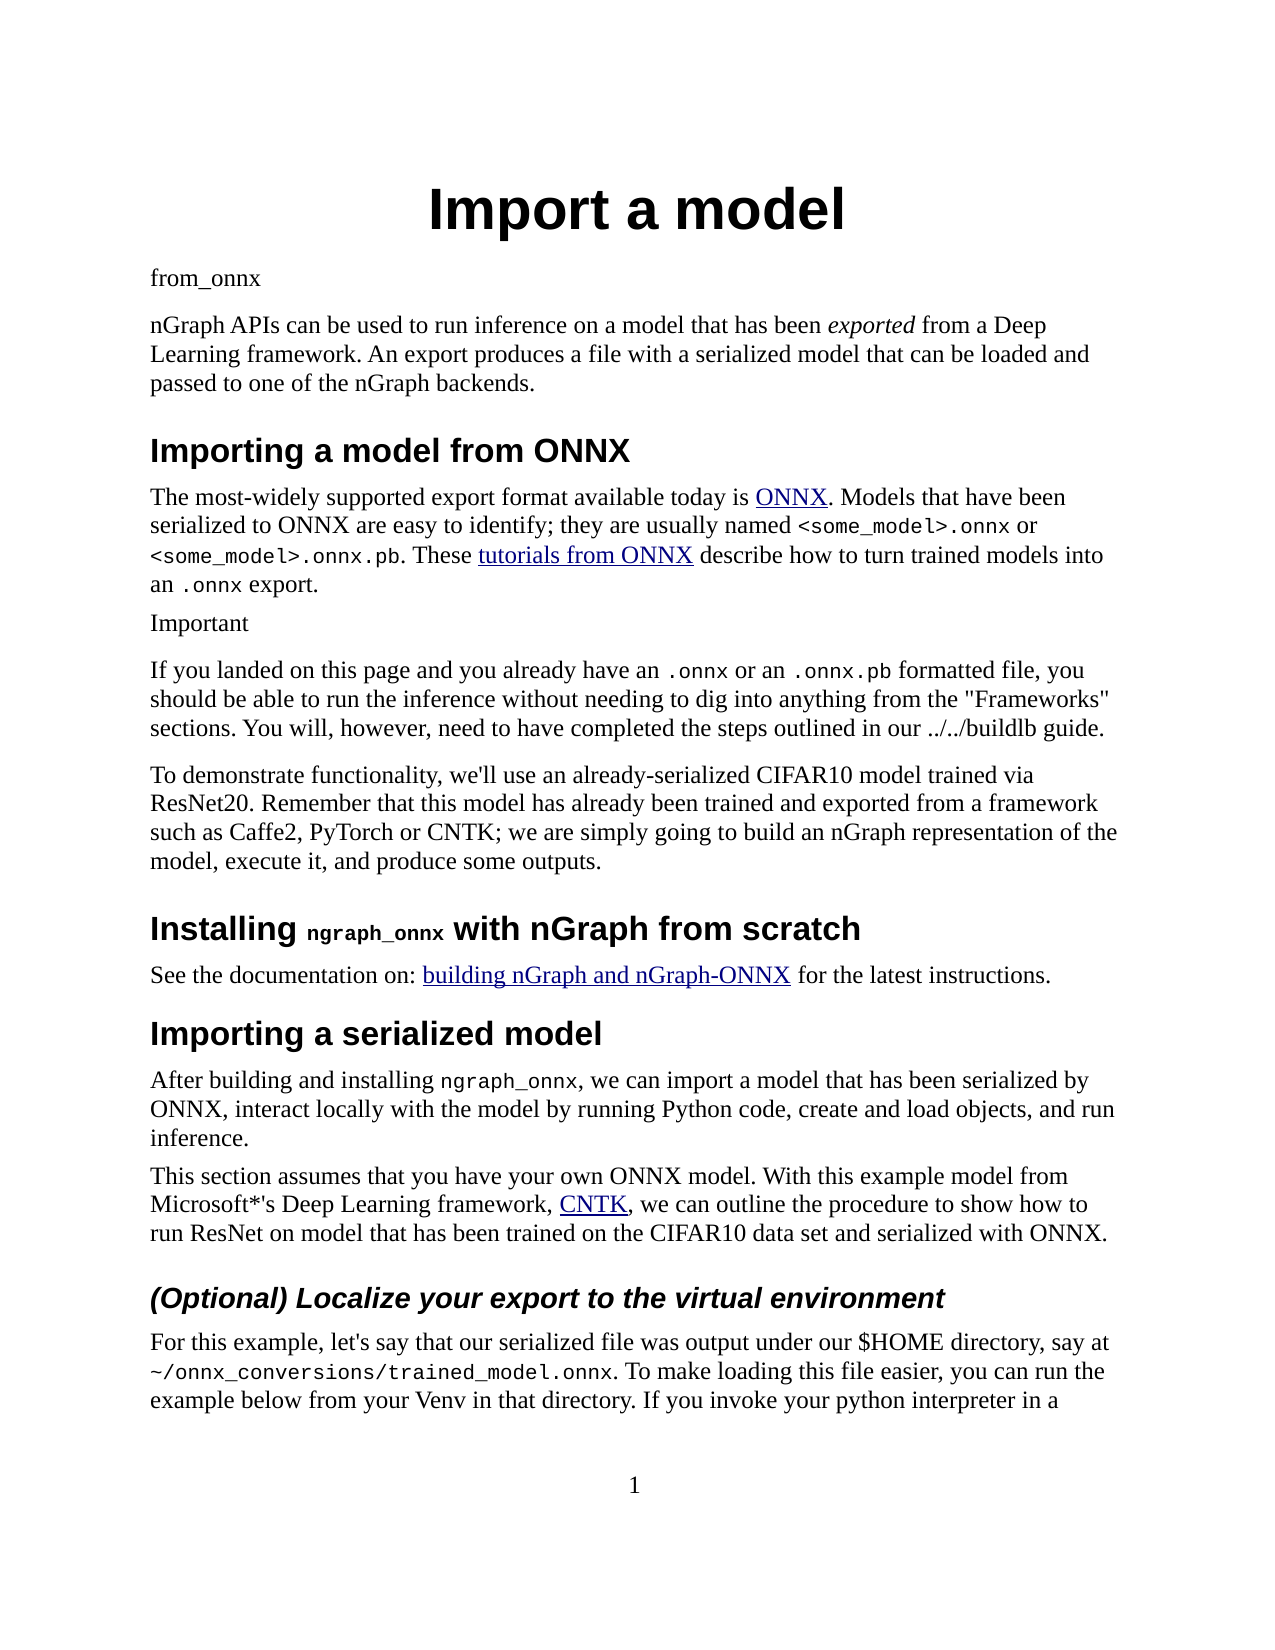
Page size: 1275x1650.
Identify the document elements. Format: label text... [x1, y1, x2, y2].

text After building and installing ngraph_onnx, we can import a model that has been serialized by ONNX, interact locally with the model by running Python code, create and load objects, and run inference. [150, 1065, 1125, 1152]
subtitle (Optional) Localize your export to the virtual environment [150, 1281, 1125, 1314]
subtitle Importing a model from ONNX [150, 430, 1125, 469]
subtitle Installing ngraph_onnx with nGraph from scratch [150, 909, 1125, 947]
text See the documentation on: building nGraph and nGraph-ONNX for the latest instructions. [150, 960, 1125, 988]
text If you landed on this page and you already have an .onnx or an .onnx.pb formatted file, you should be able to run the inference without needing to dig into anything from the "Frameworks" sections. You will, however, need to have completed the steps outlined in our ../../buildlb guide. [150, 655, 1125, 742]
text For this example, let's say that our serialized file was output under our $HOME directory, say at ~/onnx_conversions/trained_model.onnx. To make loading this file easier, you can run the example below from your Venv in that directory. If you invoke your python interpreter in a [150, 1327, 1125, 1414]
text from_onnx [150, 263, 1125, 292]
text The most-widely supported export format available today is ONNX. Models that have been serialized to ONNX are easy to identify; they are usually named <some_model>.onnx or <some_model>.onnx.pb. These tutorials from ONNX describe how to turn trained models into an .onnx export. [150, 482, 1125, 599]
text This section assumes that you have your own ONNX model. With this example model from Microsoft*'s Deep Learning framework, CNTK, we can outline the procedure to show how to run ResNet on model that has been trained on the CIFAR10 data set and serialized with ONNX. [150, 1161, 1125, 1247]
text Important [150, 608, 1125, 637]
text nGraph APIs can be used to run inference on a model that has been exported from a Deep Learning framework. An export produces a file with a serialized model that can be loaded and passed to one of the nGraph backends. [150, 310, 1125, 396]
text To demonstrate functionality, we'll use an already-serialized CIFAR10 model trained via ResNet20. Remember that this model has already been trained and exported from a framework such as Caffe2, PyTorch or CNTK; we are simply going to build an nGraph representation of the model, execute it, and produce some outputs. [150, 760, 1125, 875]
subtitle Importing a serialized model [150, 1013, 1125, 1052]
title Import a model [150, 175, 1125, 242]
